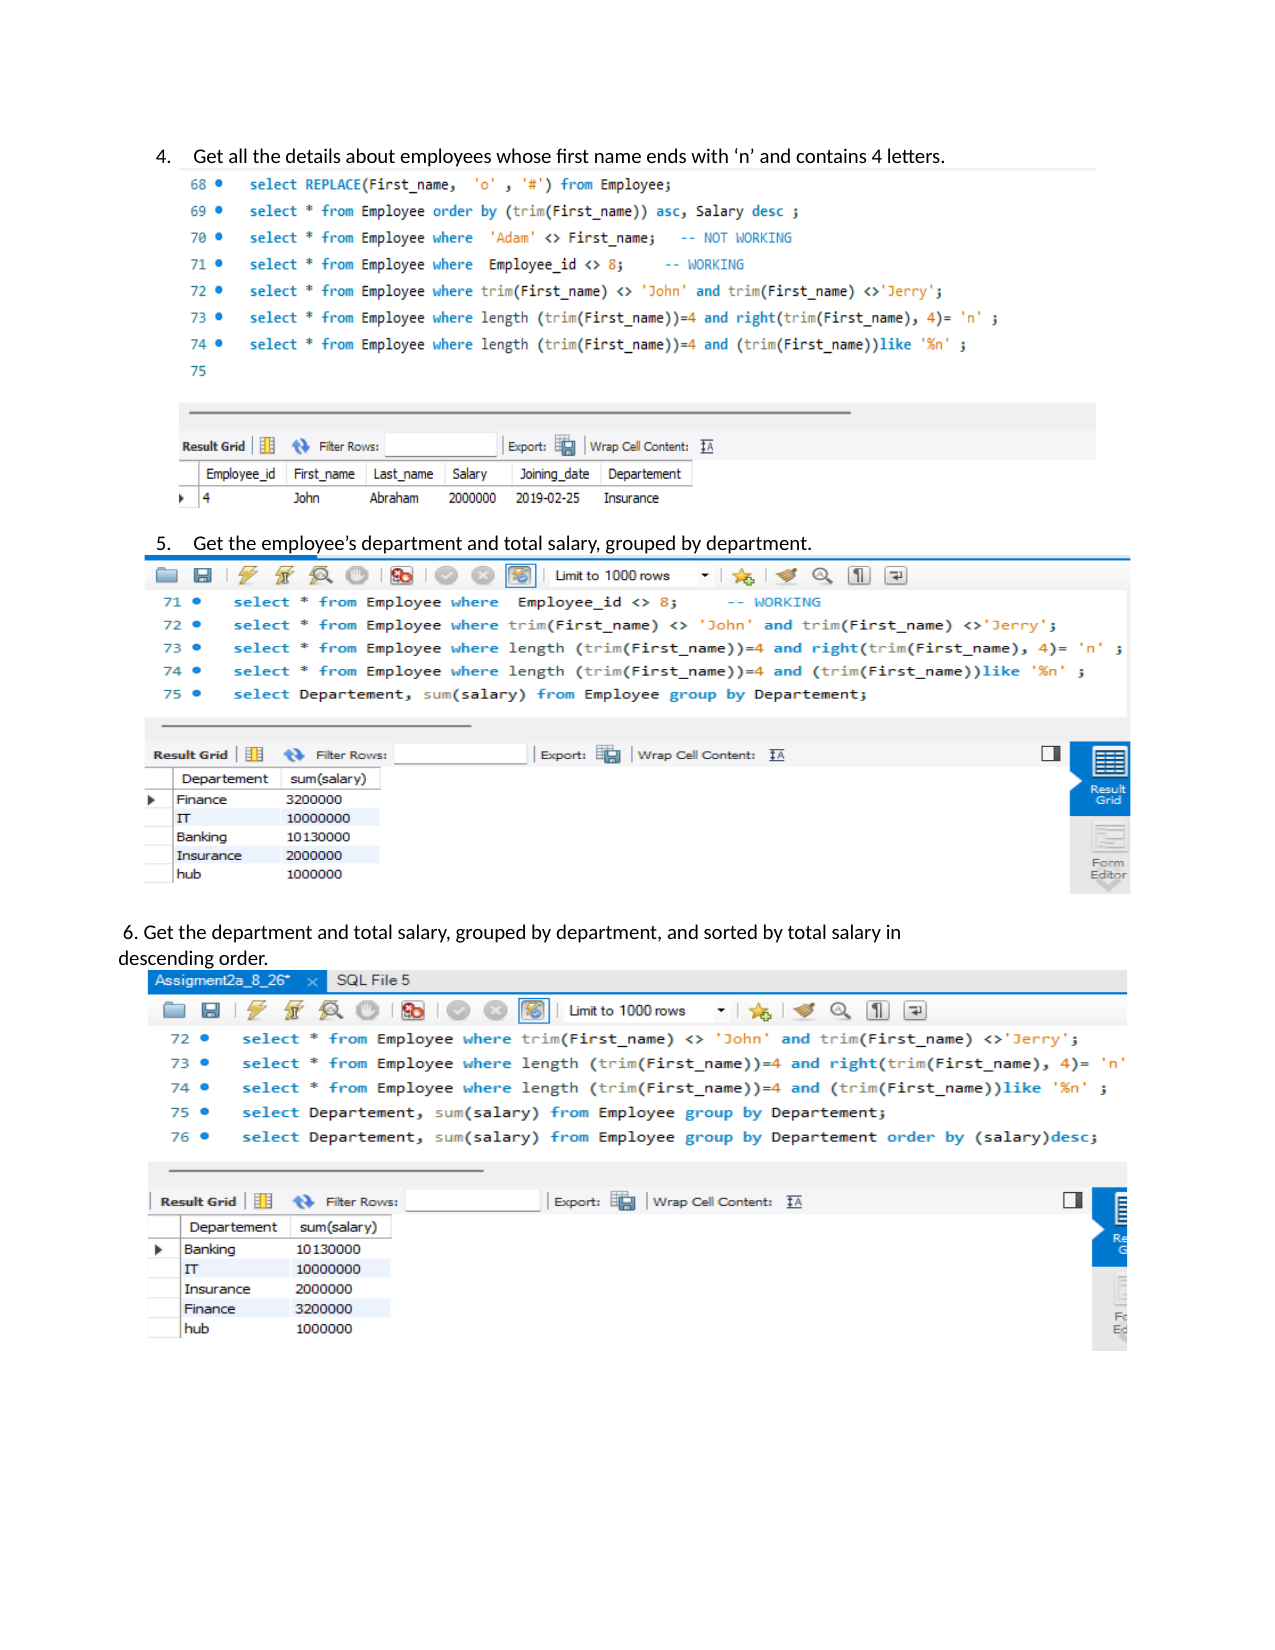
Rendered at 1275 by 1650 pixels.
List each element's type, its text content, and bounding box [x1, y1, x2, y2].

text 6. Get the department and total salary, grouped by department, and sorted by total salary in [118, 919, 1157, 945]
picture [179, 168, 1097, 531]
list Get the employee’s department and total salary, grouped by department. [156, 169, 1157, 556]
picture [144, 555, 1131, 894]
picture [147, 970, 1128, 1351]
list Get all the details about employees whose first name ends with ‘n’ and contains 4 letters. [156, 143, 1157, 169]
text descending order. [118, 945, 1157, 970]
